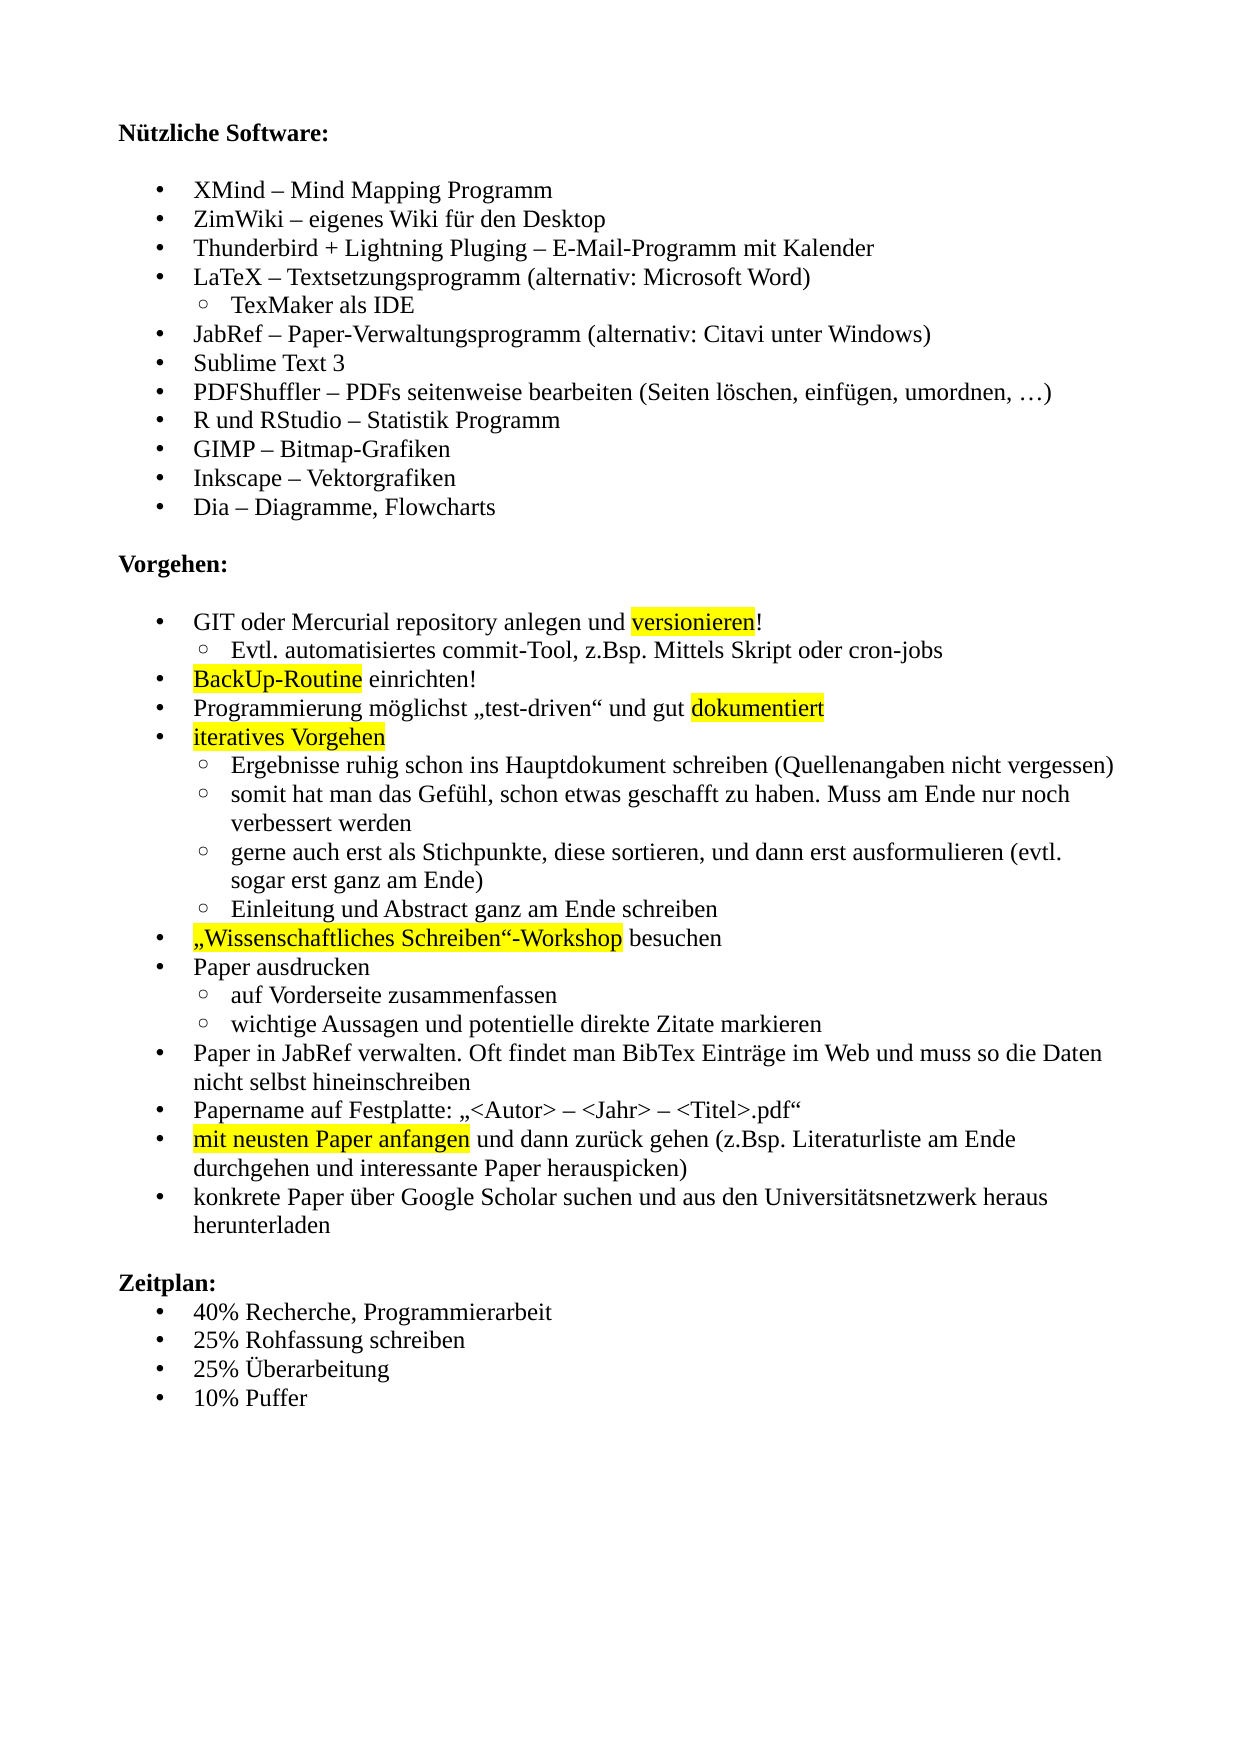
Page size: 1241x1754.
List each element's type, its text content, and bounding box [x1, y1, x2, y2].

list Ergebnisse ruhig schon ins Hauptdokument schreiben (Quellenangaben nicht vergessen) [193, 751, 1122, 779]
list GIT oder Mercurial repository anlegen und versionieren! [156, 607, 1122, 636]
list „Wissenschaftliches Schreiben“-Workshop besuchen [156, 923, 1122, 952]
list 40% Recherche, Programmierarbeit [156, 1297, 1122, 1326]
list BackUp-Routine einrichten! [156, 664, 1122, 693]
list ZimWiki – eigenes Wiki für den Desktop [156, 204, 1122, 233]
list 25% Überarbeitung [156, 1354, 1122, 1383]
list 25% Rohfassung schreiben [156, 1326, 1122, 1354]
text Vorgehen: [118, 549, 1122, 578]
list gerne auch erst als Stichpunkte, diese sortieren, und dann erst ausformulieren (evtl. sogar erst ganz am Ende) [193, 837, 1122, 894]
list mit neusten Paper anfangen und dann zurück gehen (z.Bsp. Literaturliste am Ende durchgehen und interessante Paper herauspicken) [156, 1124, 1122, 1182]
list XMind – Mind Mapping Programm [156, 176, 1122, 204]
list TexMaker als IDE [193, 291, 1122, 319]
text Zeitplan: [118, 1268, 1122, 1297]
list Inkscape – Vektorgrafiken [156, 463, 1122, 492]
list 10% Puffer [156, 1383, 1122, 1412]
list auf Vorderseite zusammenfassen [193, 981, 1122, 1009]
list somit hat man das Gefühl, schon etwas geschafft zu haben. Muss am Ende nur noch verbessert werden [193, 779, 1122, 837]
list Paper ausdrucken [156, 952, 1122, 981]
list konkrete Paper über Google Scholar suchen und aus den Universitätsnetzwerk heraus herunterladen [156, 1182, 1122, 1239]
list Papername auf Festplatte: „<Autor> – <Jahr> – <Titel>.pdf“ [156, 1096, 1122, 1124]
list iteratives Vorgehen [156, 722, 1122, 751]
list GIMP – Bitmap-Grafiken [156, 434, 1122, 463]
list R und RStudio – Statistik Programm [156, 406, 1122, 434]
list JabRef – Paper-Verwaltungsprogramm (alternativ: Citavi unter Windows) [156, 319, 1122, 348]
list PDFShuffler – PDFs seitenweise bearbeiten (Seiten löschen, einfügen, umordnen, …) [156, 377, 1122, 406]
list Thunderbird + Lightning Pluging – E-Mail-Programm mit Kalender [156, 233, 1122, 262]
list wichtige Aussagen und potentielle direkte Zitate markieren [193, 1009, 1122, 1038]
list LaTeX – Textsetzungsprogramm (alternativ: Microsoft Word) [156, 262, 1122, 291]
list Einleitung und Abstract ganz am Ende schreiben [193, 894, 1122, 923]
list Programmierung möglichst „test-driven“ und gut dokumentiert [156, 693, 1122, 722]
list Paper in JabRef verwalten. Oft findet man BibTex Einträge im Web und muss so die Daten nicht selbst hineinschreiben [156, 1038, 1122, 1096]
list Sublime Text 3 [156, 348, 1122, 377]
list Evtl. automatisiertes commit-Tool, z.Bsp. Mittels Skript oder cron-jobs [193, 636, 1122, 664]
list Dia – Diagramme, Flowcharts [156, 492, 1122, 521]
text Nützliche Software: [118, 118, 1122, 147]
